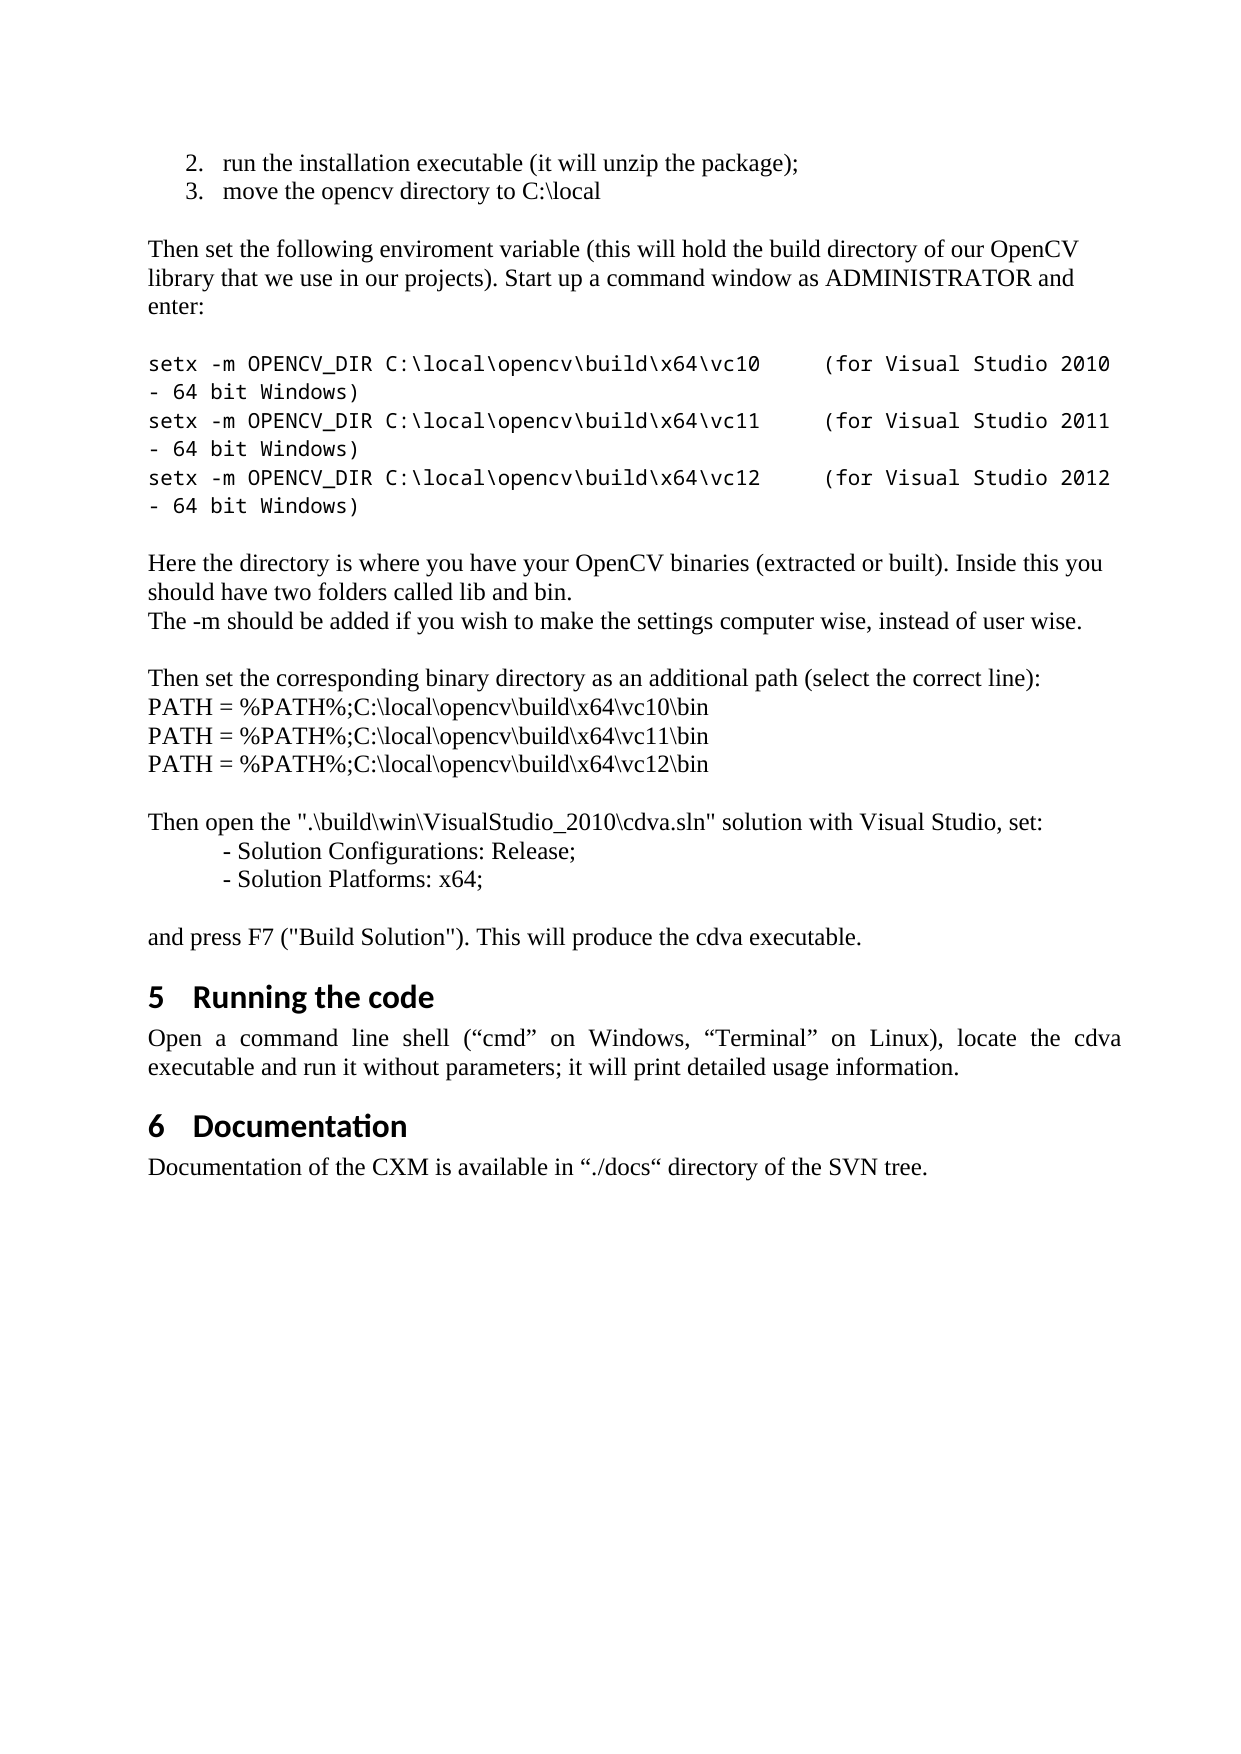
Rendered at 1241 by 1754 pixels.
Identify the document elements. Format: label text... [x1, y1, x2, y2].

subtitle Running the code [148, 976, 1122, 1017]
text Then open the ".\build\win\VisualStudio_2010\cdva.sln" solution with Visual Studio, set: [148, 807, 1122, 836]
subtitle Documentation [148, 1105, 1122, 1146]
text PATH = %PATH%;C:\local\opencv\build\x64\vc11\bin [148, 721, 1122, 749]
text - Solution Platforms: x64; [148, 864, 1122, 893]
list move the opencv directory to C:\local [185, 176, 1122, 205]
list run the installation executable (it will unzip the package); [185, 148, 1122, 176]
text setx -m OPENCV_DIR C:\local\opencv\build\x64\vc11 (for Visual Studio 2011 - 64 bit Windows) [148, 406, 1122, 463]
text Then set the corresponding binary directory as an additional path (select the correct line): [148, 663, 1122, 692]
text and press F7 ("Build Solution"). This will produce the cdva executable. [148, 922, 1122, 951]
text Here the directory is where you have your OpenCV binaries (extracted or built). Inside this you should have two folders called lib and bin. [148, 548, 1122, 606]
text The -m should be added if you wish to make the settings computer wise, instead of user wise. [148, 606, 1122, 634]
text Open a command line shell (“cmd” on Windows, “Terminal” on Linux), locate the cdva executable and run it without parameters; it will print detailed usage information. [148, 1023, 1122, 1080]
text setx -m OPENCV_DIR C:\local\opencv\build\x64\vc10 (for Visual Studio 2010 - 64 bit Windows) [148, 349, 1122, 406]
text Documentation of the CXM is available in “./docs“ directory of the SVN tree. [148, 1152, 1122, 1181]
text PATH = %PATH%;C:\local\opencv\build\x64\vc10\bin [148, 692, 1122, 721]
text Then set the following enviroment variable (this will hold the build directory of our OpenCV library that we use in our projects). Start up a command window as ADMINISTRATOR and enter: [148, 234, 1122, 320]
text - Solution Configurations: Release; [148, 836, 1122, 864]
text PATH = %PATH%;C:\local\opencv\build\x64\vc12\bin [148, 749, 1122, 778]
text setx -m OPENCV_DIR C:\local\opencv\build\x64\vc12 (for Visual Studio 2012 - 64 bit Windows) [148, 463, 1122, 519]
